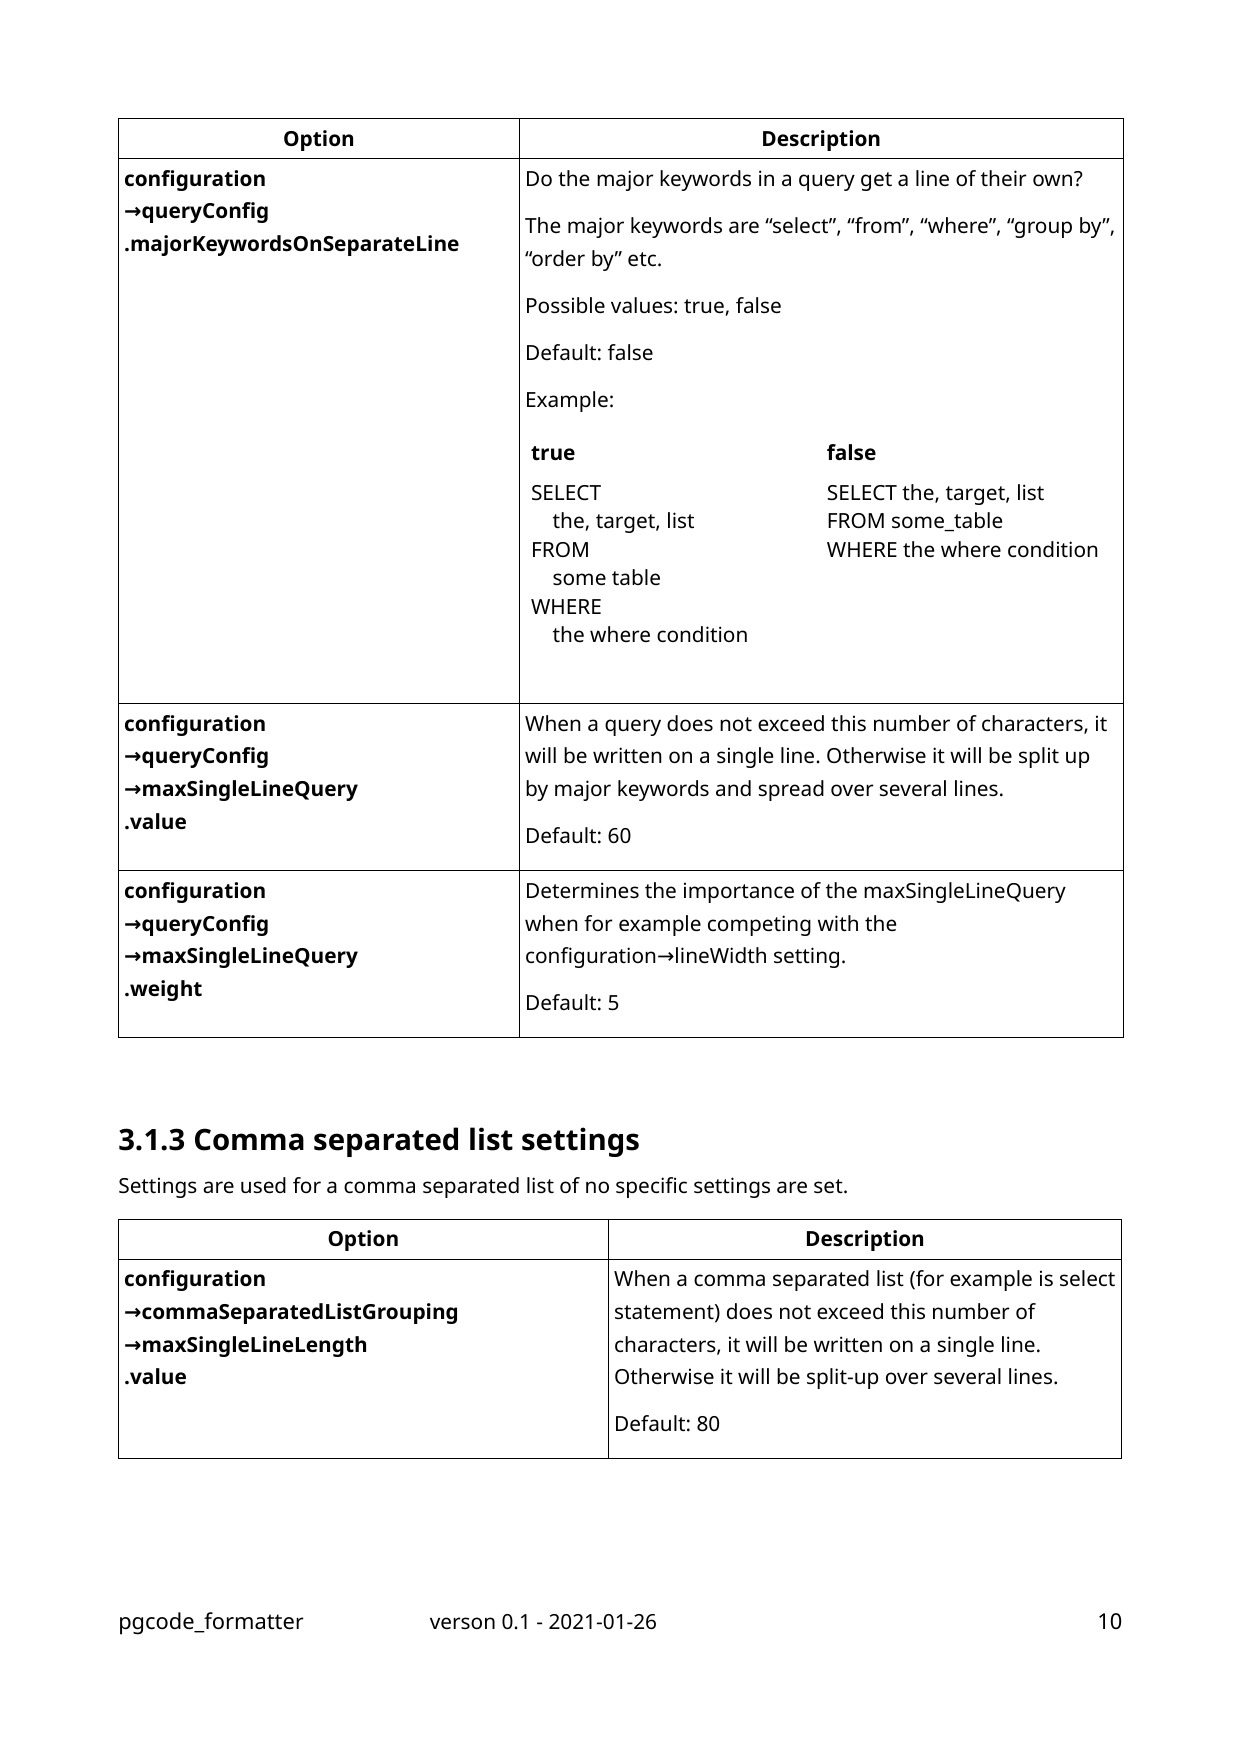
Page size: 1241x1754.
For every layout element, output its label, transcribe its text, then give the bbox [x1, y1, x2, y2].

table_cell configuration →commaSeparatedListGrouping →maxSingleLineLength .value [119, 1260, 608, 1458]
table_header false [821, 433, 1117, 472]
table_cell When a comma separated list (for example is select statement) does not exceed this number of characters, it will be written on a single line. Otherwise it will be split-up over several lines. Default: 80 [609, 1260, 1121, 1458]
table_header Option [119, 119, 519, 158]
text Settings are used for a comma separated list of no specific settings are set. [118, 1171, 1122, 1200]
table_header Description [609, 1220, 1121, 1259]
table_cell configuration →queryConfig .majorKeywordsOnSeparateLine [119, 159, 519, 703]
table_cell Do the major keywords in a query get a line of their own? The major keywords are “select”, “from”, “where”, “group by”, “order by” etc. Possible values: true, false Default: false Example: [520, 159, 1123, 703]
table_header Description [520, 119, 1123, 158]
table_cell configuration →queryConfig →maxSingleLineQuery .value [119, 704, 519, 870]
table_cell SELECT the, target, list FROM some table WHERE the where condition [525, 473, 821, 654]
subtitle Comma separated list settings [118, 1119, 1122, 1159]
table_cell Determines the importance of the maxSingleLineQuery when for example competing with the configuration→lineWidth setting. Default: 5 [520, 871, 1123, 1037]
table_cell configuration →queryConfig →maxSingleLineQuery .weight [119, 871, 519, 1037]
table_header Option [119, 1220, 608, 1259]
table_header true [525, 433, 821, 472]
table_cell SELECT the, target, list FROM some_table WHERE the where condition [821, 473, 1117, 654]
table_cell When a query does not exceed this number of characters, it will be written on a single line. Otherwise it will be split up by major keywords and spread over several lines. Default: 60 [520, 704, 1123, 870]
